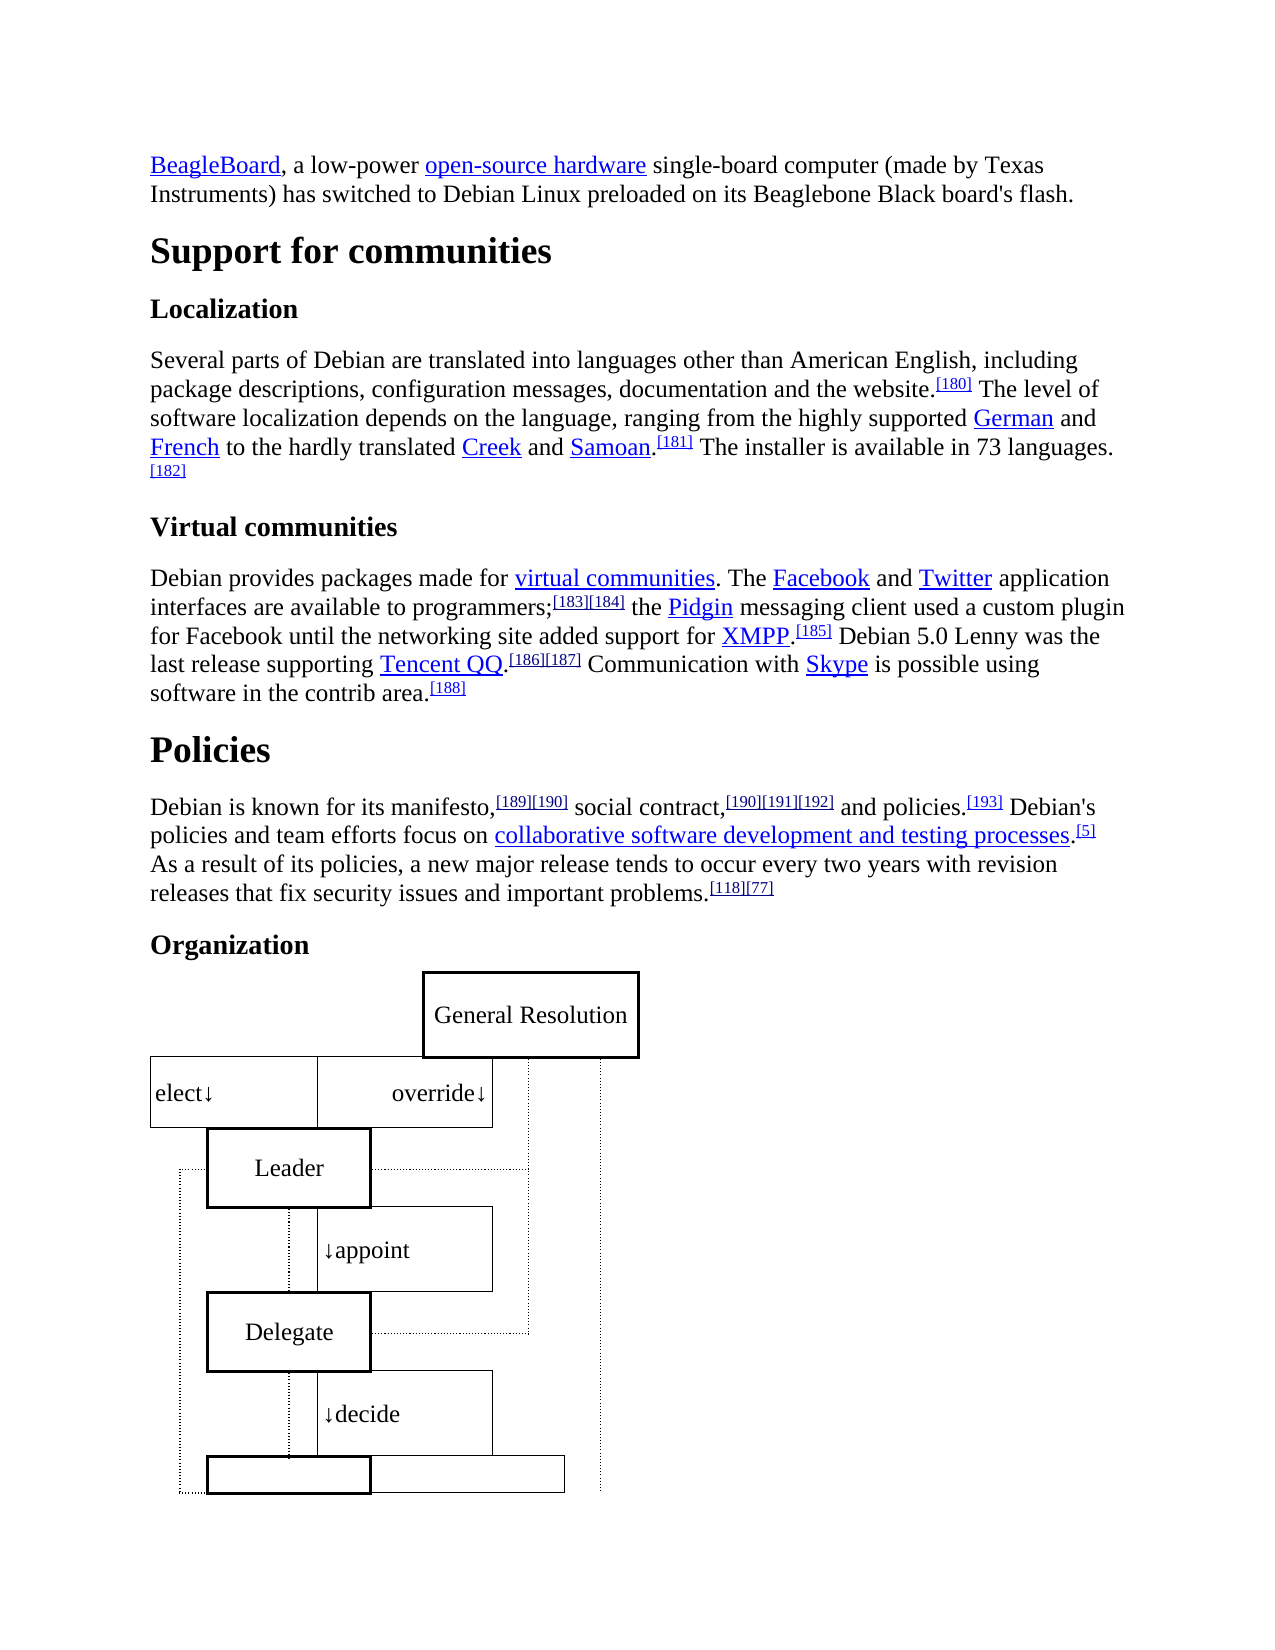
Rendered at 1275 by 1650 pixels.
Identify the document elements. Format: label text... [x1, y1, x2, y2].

table_cell [289, 1209, 317, 1291]
text Support for communities [150, 228, 1125, 271]
table_cell [150, 1169, 180, 1206]
table_cell [529, 1059, 564, 1127]
table_header [261, 971, 317, 1056]
table_cell ↓decide [318, 1371, 492, 1455]
table_cell [565, 1291, 601, 1370]
table_cell [180, 1169, 206, 1206]
text Debian provides packages made for virtual communities. The Facebook and Twitter application interfaces are available to programmers;[183][184] the Pidgin messaging client used a custom plugin for Facebook until the networking site added support for XMPP.[185] Debian 5.0 Lenny was the last release supporting Tencent QQ.[186][187] Communication with Skype is possible using software in the contrib area.[188] [150, 563, 1125, 707]
table_cell [565, 1206, 601, 1291]
table_header [208, 971, 261, 1056]
table_cell elect↓ [151, 1057, 317, 1127]
table_cell [601, 1127, 638, 1206]
table_cell [493, 1206, 528, 1291]
table_cell [601, 1291, 638, 1370]
table_cell [372, 1128, 423, 1169]
table_cell [289, 1373, 317, 1455]
table_header [317, 971, 370, 1056]
table_cell [372, 1333, 423, 1370]
text Organization [150, 928, 1125, 960]
table_cell [424, 1333, 492, 1370]
table_header [150, 971, 208, 1056]
table_cell [424, 1292, 492, 1333]
table_cell [150, 1455, 180, 1492]
table_cell [180, 1128, 206, 1169]
table_cell [529, 1206, 564, 1291]
table_cell [372, 1456, 564, 1492]
table_cell [150, 1128, 180, 1169]
table_cell [601, 1455, 638, 1492]
table_cell [529, 1291, 564, 1370]
table_cell [601, 1206, 638, 1291]
table_cell [601, 1370, 638, 1455]
table_cell [261, 1373, 289, 1455]
table_header [370, 971, 422, 1056]
table_cell [180, 1370, 208, 1455]
table_cell ↓appoint [318, 1207, 492, 1291]
table_cell [565, 1370, 601, 1455]
table_cell [424, 1169, 492, 1206]
table_cell Leader [209, 1130, 369, 1206]
table_cell [180, 1291, 206, 1370]
table_cell [150, 1291, 180, 1370]
table_cell [493, 1370, 564, 1455]
table_cell [208, 1209, 261, 1291]
table_cell [209, 1458, 369, 1492]
table_cell [565, 1127, 601, 1206]
table_cell [565, 1059, 601, 1127]
text Localization [150, 292, 1125, 325]
table_cell [261, 1209, 289, 1291]
table_cell override↓ [318, 1057, 492, 1127]
table_cell [493, 1059, 528, 1127]
table_cell [493, 1333, 528, 1370]
table_cell Delegate [209, 1294, 369, 1370]
table_cell [150, 1206, 180, 1291]
table_cell [493, 1169, 528, 1206]
table_cell [493, 1291, 528, 1333]
table_cell [372, 1292, 423, 1333]
table_cell [208, 1373, 261, 1455]
text Virtual communities [150, 510, 1125, 542]
table_cell [565, 1455, 601, 1492]
table_cell [601, 1059, 638, 1127]
table_cell [493, 1127, 528, 1169]
text Debian is known for its manifesto,[189][190] social contract,[190][191][192] and policies.[193] Debian's policies and team efforts focus on collaborative software development and testing processes.[5] As a result of its policies, a new major release tends to occur every two years with revision releases that fix security issues and important problems.[118][77] [150, 792, 1125, 907]
table_cell [180, 1455, 206, 1492]
table_cell [372, 1169, 423, 1206]
text Policies [150, 728, 1125, 771]
text Several parts of Debian are translated into languages other than American English, including package descriptions, configuration messages, documentation and the website.[180] The level of software localization depends on the language, ranging from the highly supported German and French to the hardly translated Creek and Samoan.[181] The installer is available in 73 languages.[182] [150, 346, 1125, 489]
table_cell [150, 1370, 180, 1455]
table_cell [529, 1127, 564, 1206]
table_cell [424, 1128, 492, 1169]
table_cell [180, 1206, 208, 1291]
text BeagleBoard, a low-power open-source hardware single-board computer (made by Texas Instruments) has switched to Debian Linux preloaded on its Beaglebone Black board's flash. [150, 150, 1125, 207]
table_header General Resolution [425, 974, 637, 1056]
